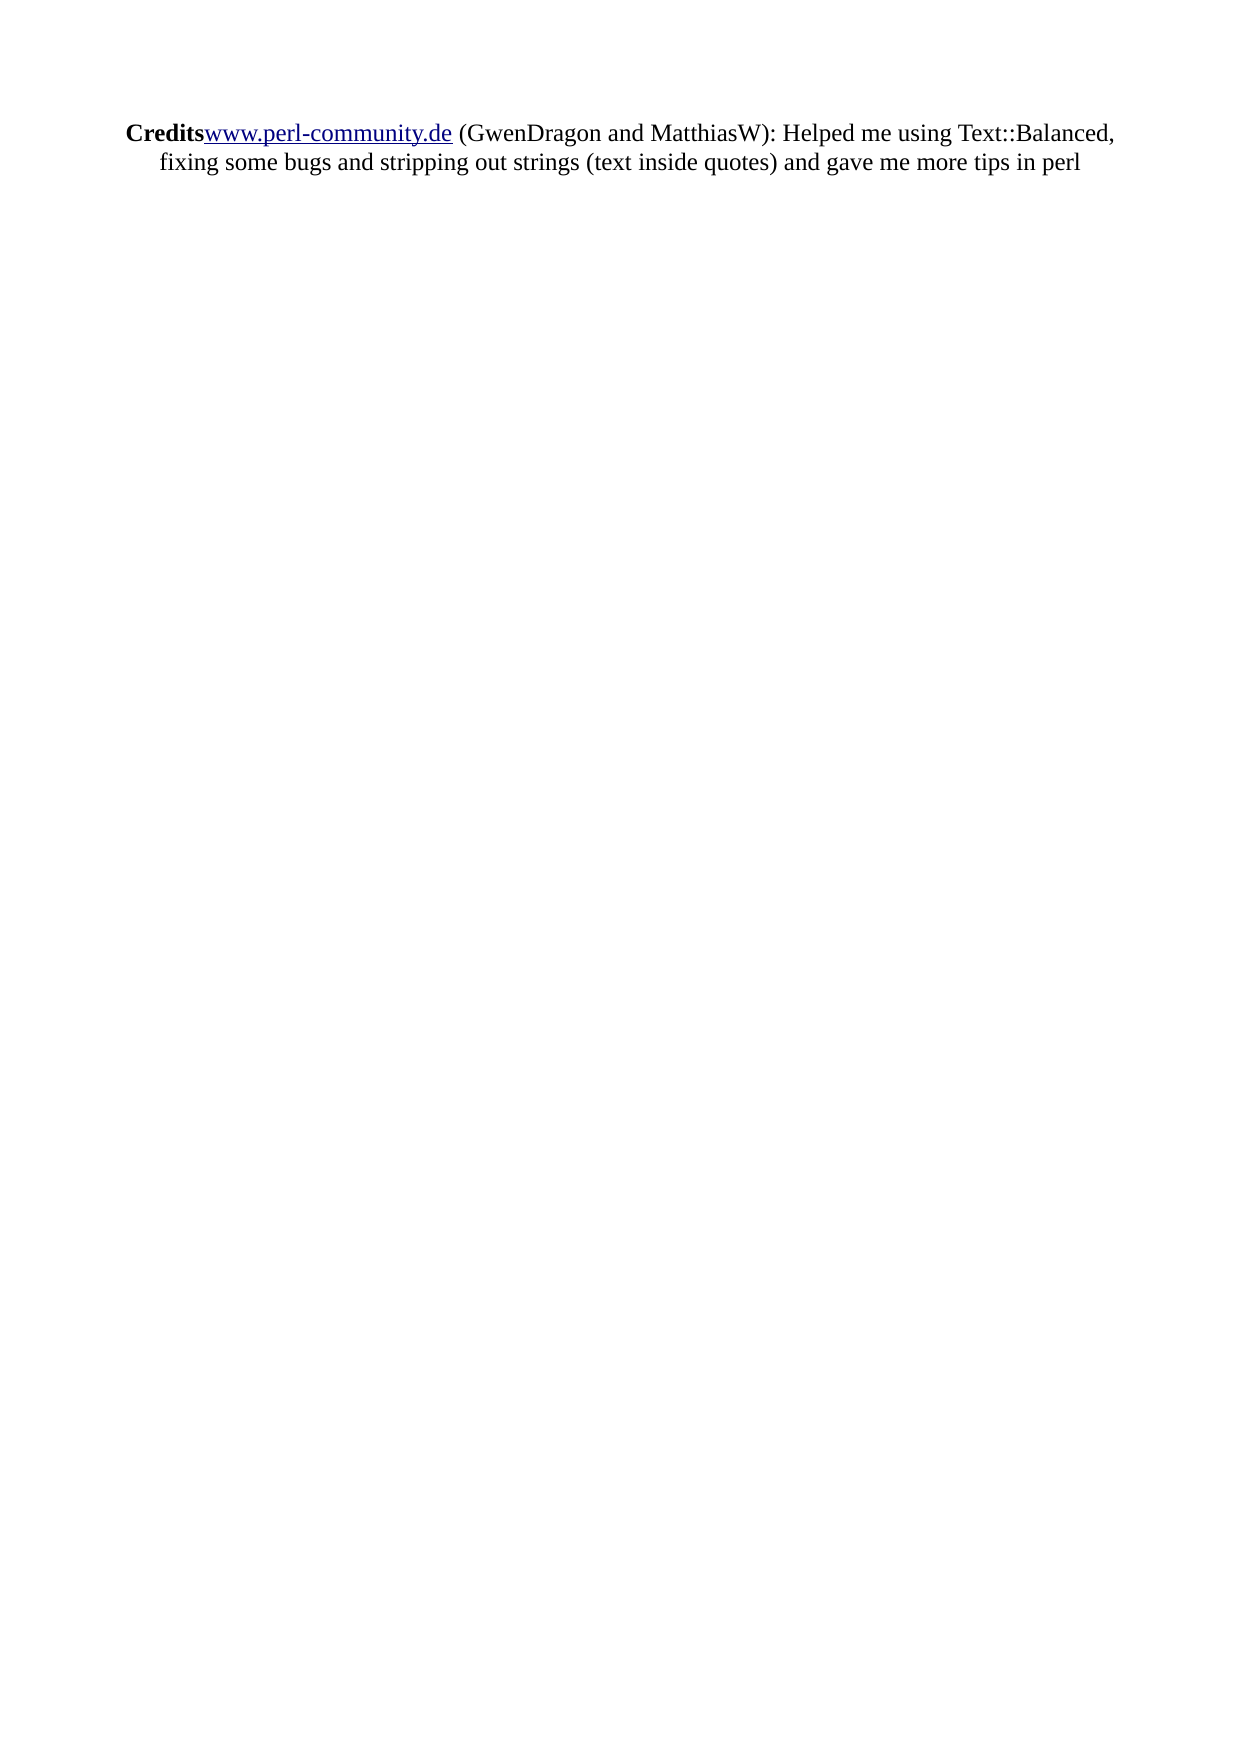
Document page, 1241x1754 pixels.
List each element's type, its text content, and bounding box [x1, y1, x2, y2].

text Credits www.perl-community.de (GwenDragon and MatthiasW): Helped me using Text::Balanced, fixing some bugs and stripping out strings (text inside quotes) and gave me more tips in perl [118, 118, 1122, 176]
